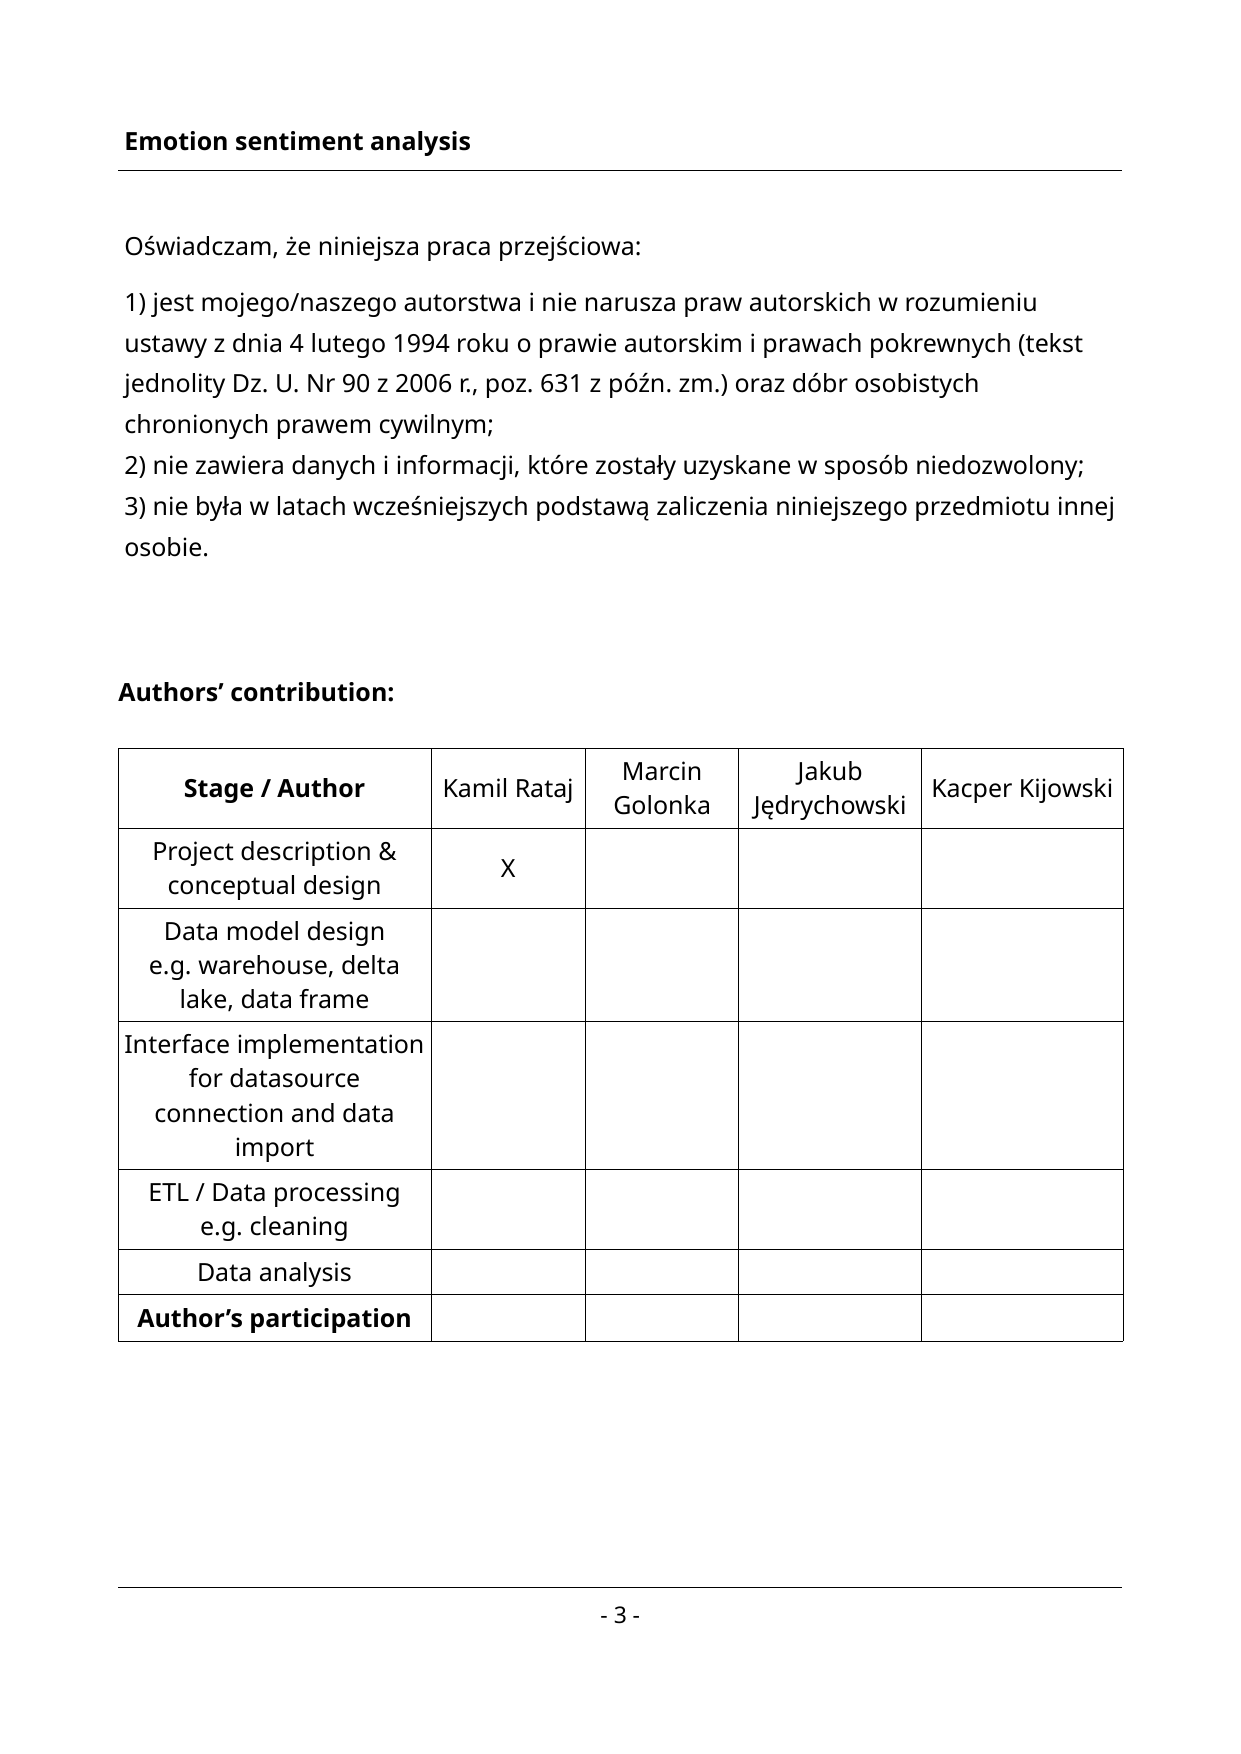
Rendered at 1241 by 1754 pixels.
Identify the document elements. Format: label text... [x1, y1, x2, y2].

table_cell [432, 909, 585, 1021]
table_cell [922, 1170, 1123, 1249]
table_cell [586, 909, 738, 1021]
table_cell [586, 1295, 738, 1341]
table_cell [922, 1250, 1123, 1294]
table_header Stage / Author [119, 749, 431, 828]
table_cell [432, 1170, 585, 1249]
table_cell ETL / Data processing e.g. cleaning [119, 1170, 431, 1249]
table_cell [739, 909, 921, 1021]
table_header Jakub Jędrychowski [739, 749, 921, 828]
table_cell [586, 1022, 738, 1169]
table_cell Author’s participation [119, 1295, 431, 1341]
table_cell [922, 1022, 1123, 1169]
table_cell [739, 1250, 921, 1294]
text 1) jest mojego/naszego autorstwa i nie narusza praw autorskich w rozumieniu ustawy z dnia 4 lutego 1994 roku o prawie autorskim i prawach pokrewnych (tekst jednolity Dz. U. Nr 90 z 2006 r., poz. 631 z późn. zm.) oraz dóbr osobistych chronionych prawem cywilnym; 2) nie zawiera danych i informacji, które zostały uzyskane w sposób niedozwolony; 3) nie była w latach wcześniejszych podstawą zaliczenia niniejszego przedmiotu innej osobie. [124, 284, 1122, 563]
table_cell [922, 829, 1123, 907]
table_cell [432, 1250, 585, 1294]
table_header Marcin Golonka [586, 749, 738, 828]
table_cell [739, 829, 921, 907]
table_cell [922, 909, 1123, 1021]
table_cell [739, 1022, 921, 1169]
table_cell [586, 1250, 738, 1294]
text Oświadczam, że niniejsza praca przejściowa: [124, 229, 1122, 263]
table_cell [739, 1295, 921, 1341]
table_header Kamil Rataj [432, 749, 585, 828]
table_cell [739, 1170, 921, 1249]
table_cell Data model design e.g. warehouse, delta lake, data frame [119, 909, 431, 1021]
table_cell X [432, 829, 585, 907]
table_cell [432, 1295, 585, 1341]
table_cell Data analysis [119, 1250, 431, 1294]
table_cell Project description & conceptual design [119, 829, 431, 907]
table_cell [586, 829, 738, 907]
text Authors’ contribution: [118, 674, 1122, 748]
table_header Kacper Kijowski [922, 749, 1123, 828]
table_cell [432, 1022, 585, 1169]
table_cell [922, 1295, 1123, 1341]
table_cell [586, 1170, 738, 1249]
table_cell Interface implementation for datasource connection and data import [119, 1022, 431, 1169]
